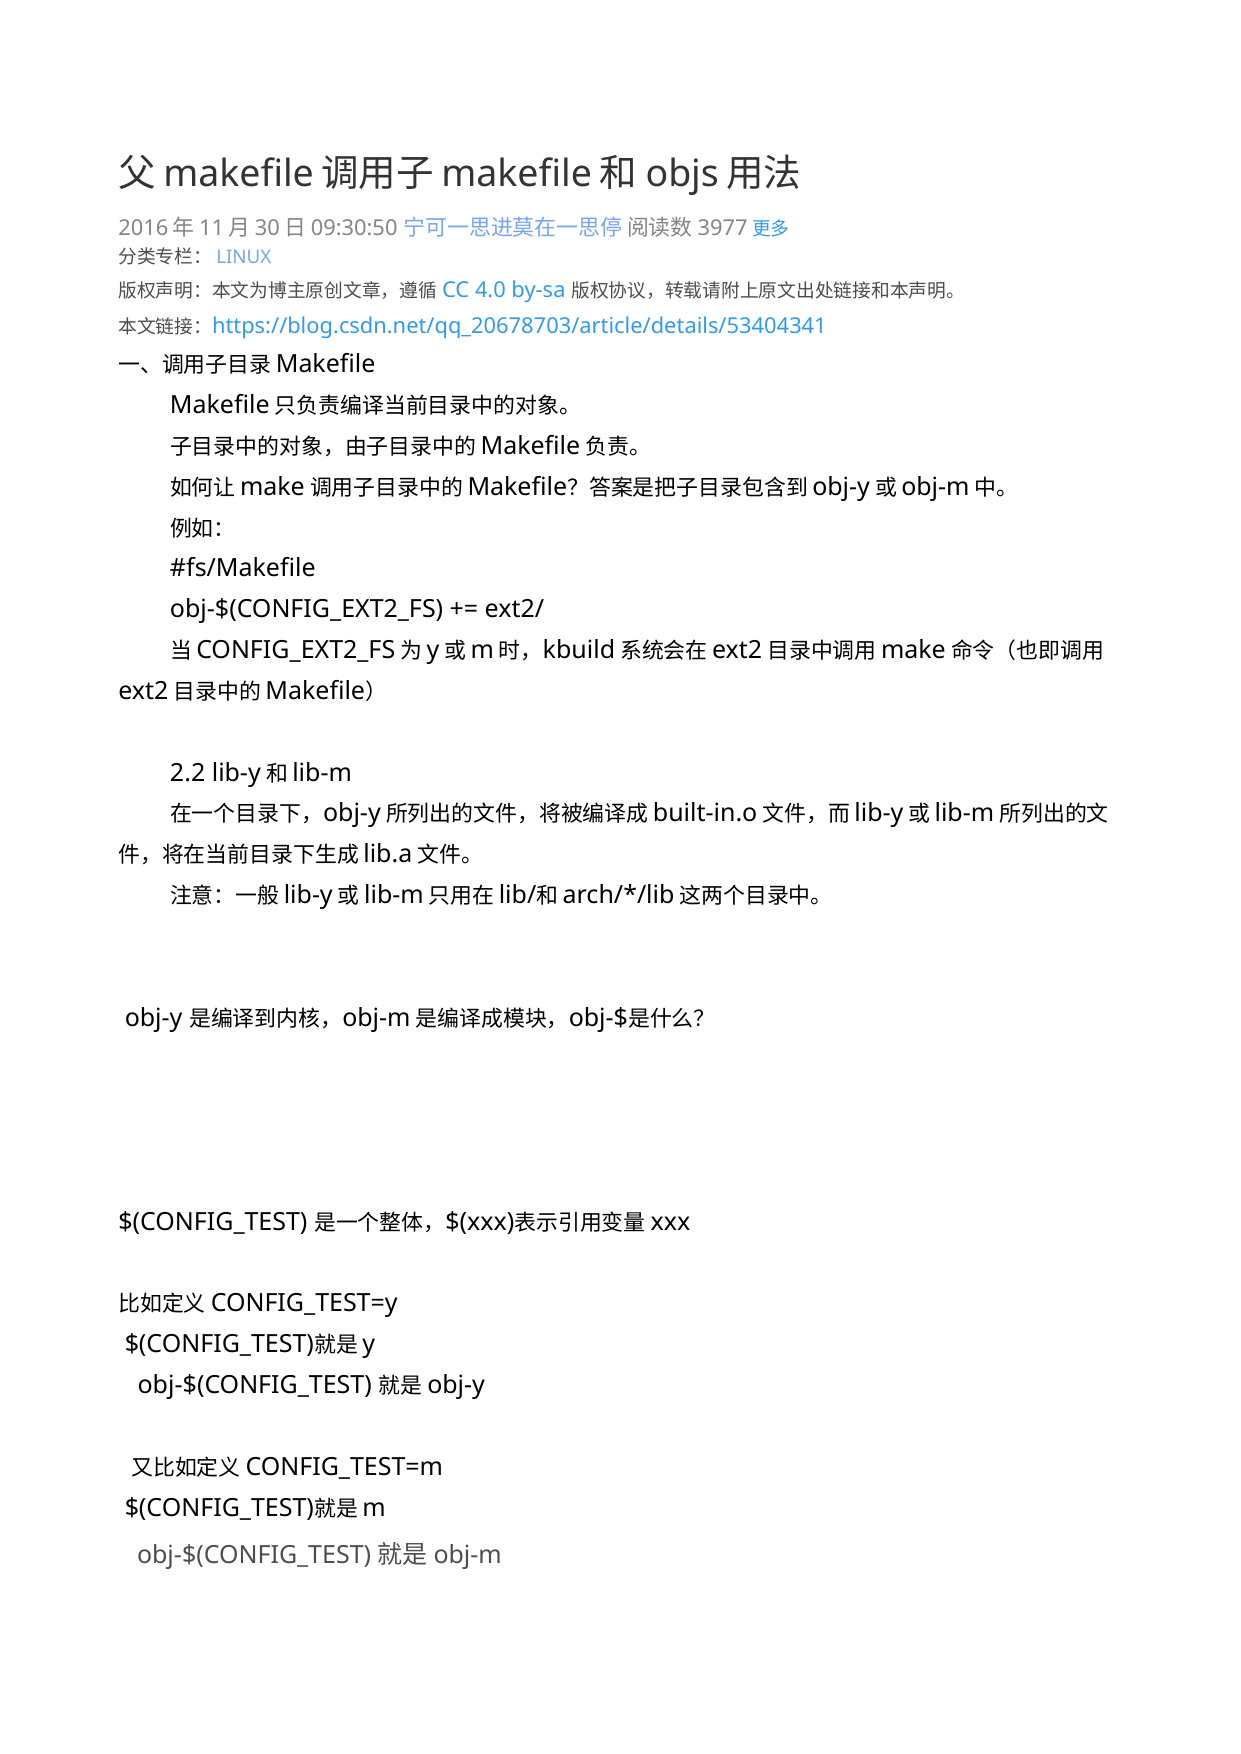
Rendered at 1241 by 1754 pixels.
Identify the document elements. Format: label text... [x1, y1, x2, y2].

text obj-$(CONFIG_TEST) 就是 obj-m [118, 1530, 1122, 1571]
text 本文链接：https://blog.csdn.net/qq_20678703/article/details/53404341 [118, 310, 1122, 340]
text 一、调用子目录Makefile Makefile只负责编译当前目录中的对象。 子目录中的对象，由子目录中的Makefile负责。 如何让make调用子目录中的Makefile？答案是把子目录包含到obj-y或obj-m中。 例如： #fs/Makefile obj-$(CONFIG_EXT2_FS) += ext2/ 当CONFIG_EXT2_FS为y或m时，kbuild系统会在ext2目录中调用make命令（也即调用ext2目录中的Makefile） 2.2 lib-y和lib-m 在一个目录下，obj-y所列出的文件，将被编译成built-in.o文件，而lib-y或lib-m所列出的文件，将在当前目录下生成lib.a文件。 注意：一般lib-y或lib-m只用在lib/和arch/*/lib这两个目录中。 obj-y 是编译到内核，obj-m是编译成模块，obj-$是什么？ $(CONFIG_TEST) 是一个整体，$(xxx)表示引用变量 xxx 比如定义 CONFIG_TEST=y $(CONFIG_TEST)就是y obj-$(CONFIG_TEST) 就是 obj-y 又比如定义 CONFIG_TEST=m $(CONFIG_TEST)就是m [118, 346, 1122, 1523]
text 版权声明：本文为博主原创文章，遵循 CC 4.0 by-sa 版权协议，转载请附上原文出处链接和本声明。 [118, 274, 1122, 304]
text 2016年11月30日 09:30:50 宁可一思进莫在一思停 阅读数 3977更多 [118, 210, 1100, 242]
subtitle 父makefile调用子makefile和 objs用法 [118, 143, 1122, 198]
text 分类专栏： LINUX [118, 242, 1084, 269]
